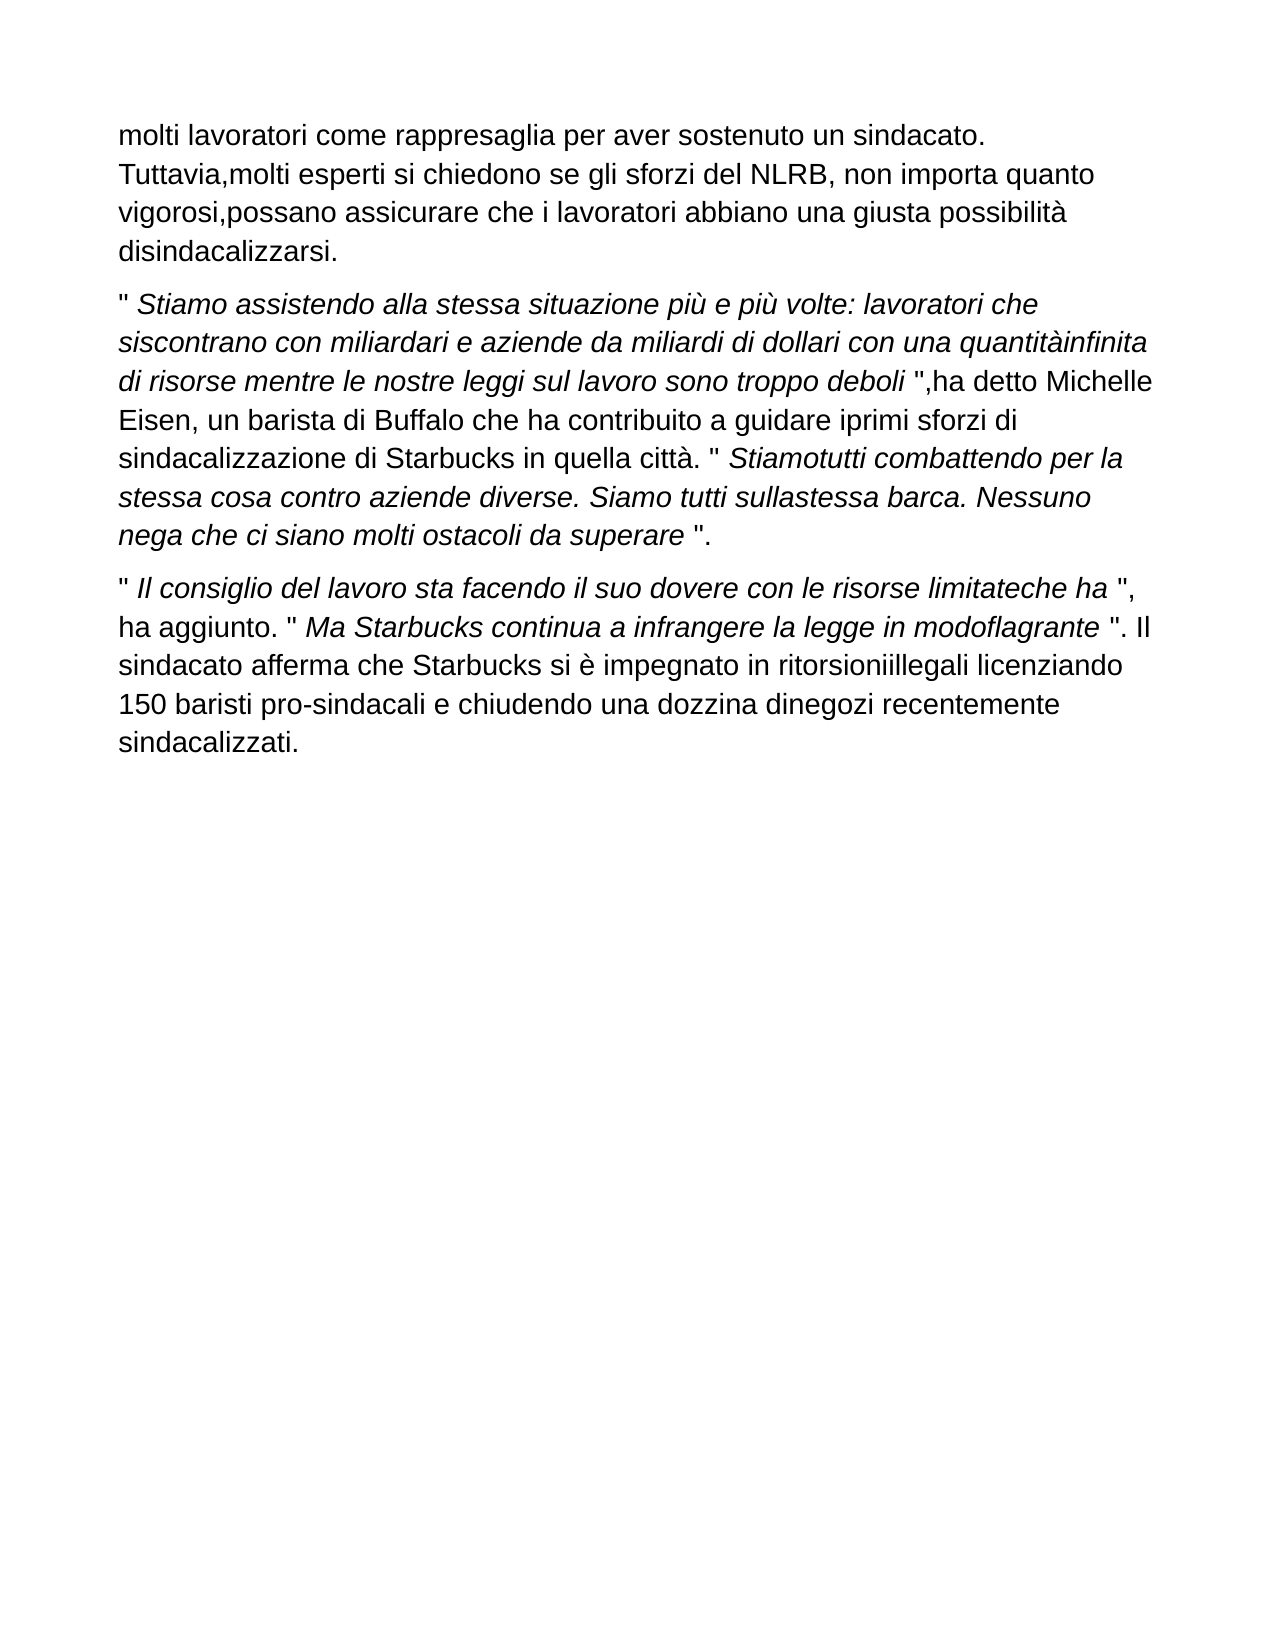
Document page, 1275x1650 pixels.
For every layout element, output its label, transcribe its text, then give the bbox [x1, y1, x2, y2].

text " Stiamo assistendo alla stessa situazione più e più volte: lavoratori che siscontrano con miliardari e aziende da miliardi di dollari con una quantitàinfinita di risorse mentre le nostre leggi sul lavoro sono troppo deboli ",ha detto Michelle Eisen, un barista di Buffalo che ha contribuito a guidare iprimi sforzi di sindacalizzazione di Starbucks in quella città. " Stiamotutti combattendo per la stessa cosa contro aziende diverse. Siamo tutti sullastessa barca. Nessuno nega che ci siano molti ostacoli da superare ". [118, 287, 1157, 552]
text " Il consiglio del lavoro sta facendo il suo dovere con le risorse limitateche ha ", ha aggiunto. " Ma Starbucks continua a infrangere la legge in modoflagrante ". Il sindacato afferma che Starbucks si è impegnato in ritorsioniillegali licenziando 150 baristi pro-sindacali e chiudendo una dozzina dinegozi recentemente sindacalizzati. [118, 571, 1157, 759]
text molti lavoratori come rappresaglia per aver sostenuto un sindacato. Tuttavia,molti esperti si chiedono se gli sforzi del NLRB, non importa quanto vigorosi,possano assicurare che i lavoratori abbiano una giusta possibilità disindacalizzarsi. [118, 118, 1157, 267]
